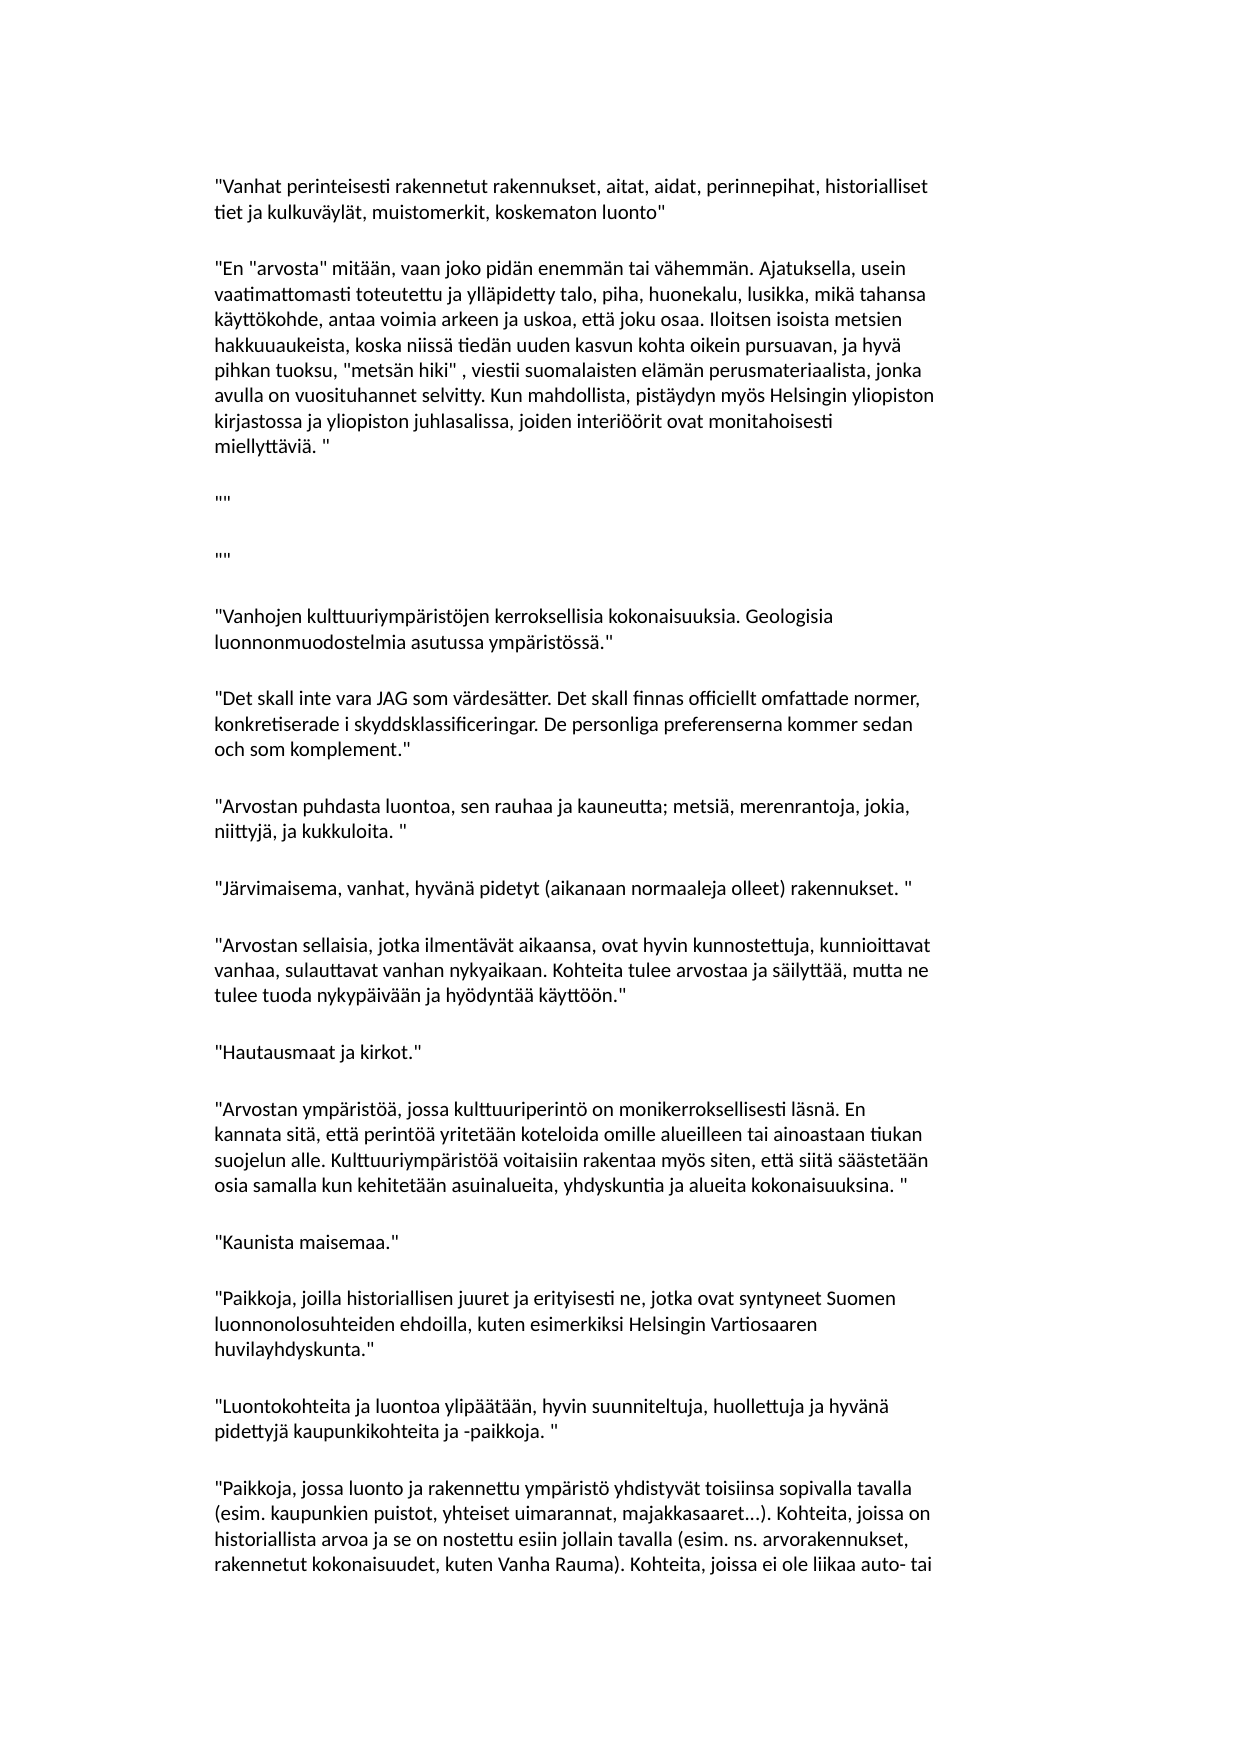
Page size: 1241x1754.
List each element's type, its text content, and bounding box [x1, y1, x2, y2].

table_cell "" [214, 467, 952, 523]
table_cell "Hautausmaat ja kirkot." [214, 1016, 952, 1072]
table_cell "Arvostan sellaisia, jotka ilmentävät aikaansa, ovat hyvin kunnostettuja, kunnioittavat vanhaa, sulauttavat vanhan nykyaikaan. Kohteita tulee arvostaa ja säilyttää, mutta ne tulee tuoda nykypäivään ja hyödyntää käyttöön." [214, 908, 952, 1016]
table_cell "En "arvosta" mitään, vaan joko pidän enemmän tai vähemmän. Ajatuksella, usein vaatimattomasti toteutettu ja ylläpidetty talo, piha, huonekalu, lusikka, mikä tahansa käyttökohde, antaa voimia arkeen ja uskoa, että joku osaa. Iloitsen isoista metsien hakkuuaukeista, koska niissä tiedän uuden kasvun kohta oikein pursuavan, ja hyvä pihkan tuoksu, "metsän hiki" , viestii suomalaisten elämän perusmateriaalista, jonka avulla on vuosituhannet selvitty. Kun mahdollista, pistäydyn myös Helsingin yliopiston kirjastossa ja yliopiston juhlasalissa, joiden interiöörit ovat monitahoisesti miellyttäviä. " [214, 232, 952, 467]
table_cell "Paikkoja, joilla historiallisen juuret ja erityisesti ne, jotka ovat syntyneet Suomen luonnonolosuhteiden ehdoilla, kuten esimerkiksi Helsingin Vartiosaaren huvilayhdyskunta." [214, 1262, 952, 1369]
table_cell "Vanhat perinteisesti rakennetut rakennukset, aitat, aidat, perinnepihat, historialliset tiet ja kulkuväylät, muistomerkit, koskematon luonto" [214, 150, 952, 232]
table_cell "Luontokohteita ja luontoa ylipäätään, hyvin suunniteltuja, huollettuja ja hyvänä pidettyjä kaupunkikohteita ja -paikkoja. " [214, 1370, 952, 1452]
table_cell "Kaunista maisemaa." [214, 1205, 952, 1262]
table_cell "Det skall inte vara JAG som värdesätter. Det skall finnas officiellt omfattade normer, konkretiserade i skyddsklassificeringar. De personliga preferenserna kommer sedan och som komplement." [214, 662, 952, 769]
table_cell "" [214, 523, 952, 580]
table_cell "Järvimaisema, vanhat, hyvänä pidetyt (aikanaan normaaleja olleet) rakennukset. " [214, 852, 952, 908]
table_cell "Arvostan puhdasta luontoa, sen rauhaa ja kauneutta; metsiä, merenrantoja, jokia, niittyjä, ja kukkuloita. " [214, 770, 952, 852]
table_cell "Vanhojen kulttuuriympäristöjen kerroksellisia kokonaisuuksia. Geologisia luonnonmuodostelmia asutussa ympäristössä." [214, 580, 952, 662]
table_cell "Paikkoja, jossa luonto ja rakennettu ympäristö yhdistyvät toisiinsa sopivalla tavalla (esim. kaupunkien puistot, yhteiset uimarannat, majakkasaaret...). Kohteita, joissa on historiallista arvoa ja se on nostettu esiin jollain tavalla (esim. ns. arvorakennukset, rakennetut kokonaisuudet, kuten Vanha Rauma). Kohteita, joissa ei ole liikaa auto- tai [214, 1452, 952, 1584]
table_cell "Arvostan ympäristöä, jossa kulttuuriperintö on monikerroksellisesti läsnä. En kannata sitä, että perintöä yritetään koteloida omille alueilleen tai ainoastaan tiukan suojelun alle. Kulttuuriympäristöä voitaisiin rakentaa myös siten, että siitä säästetään osia samalla kun kehitetään asuinalueita, yhdyskuntia ja alueita kokonaisuuksina. " [214, 1073, 952, 1205]
